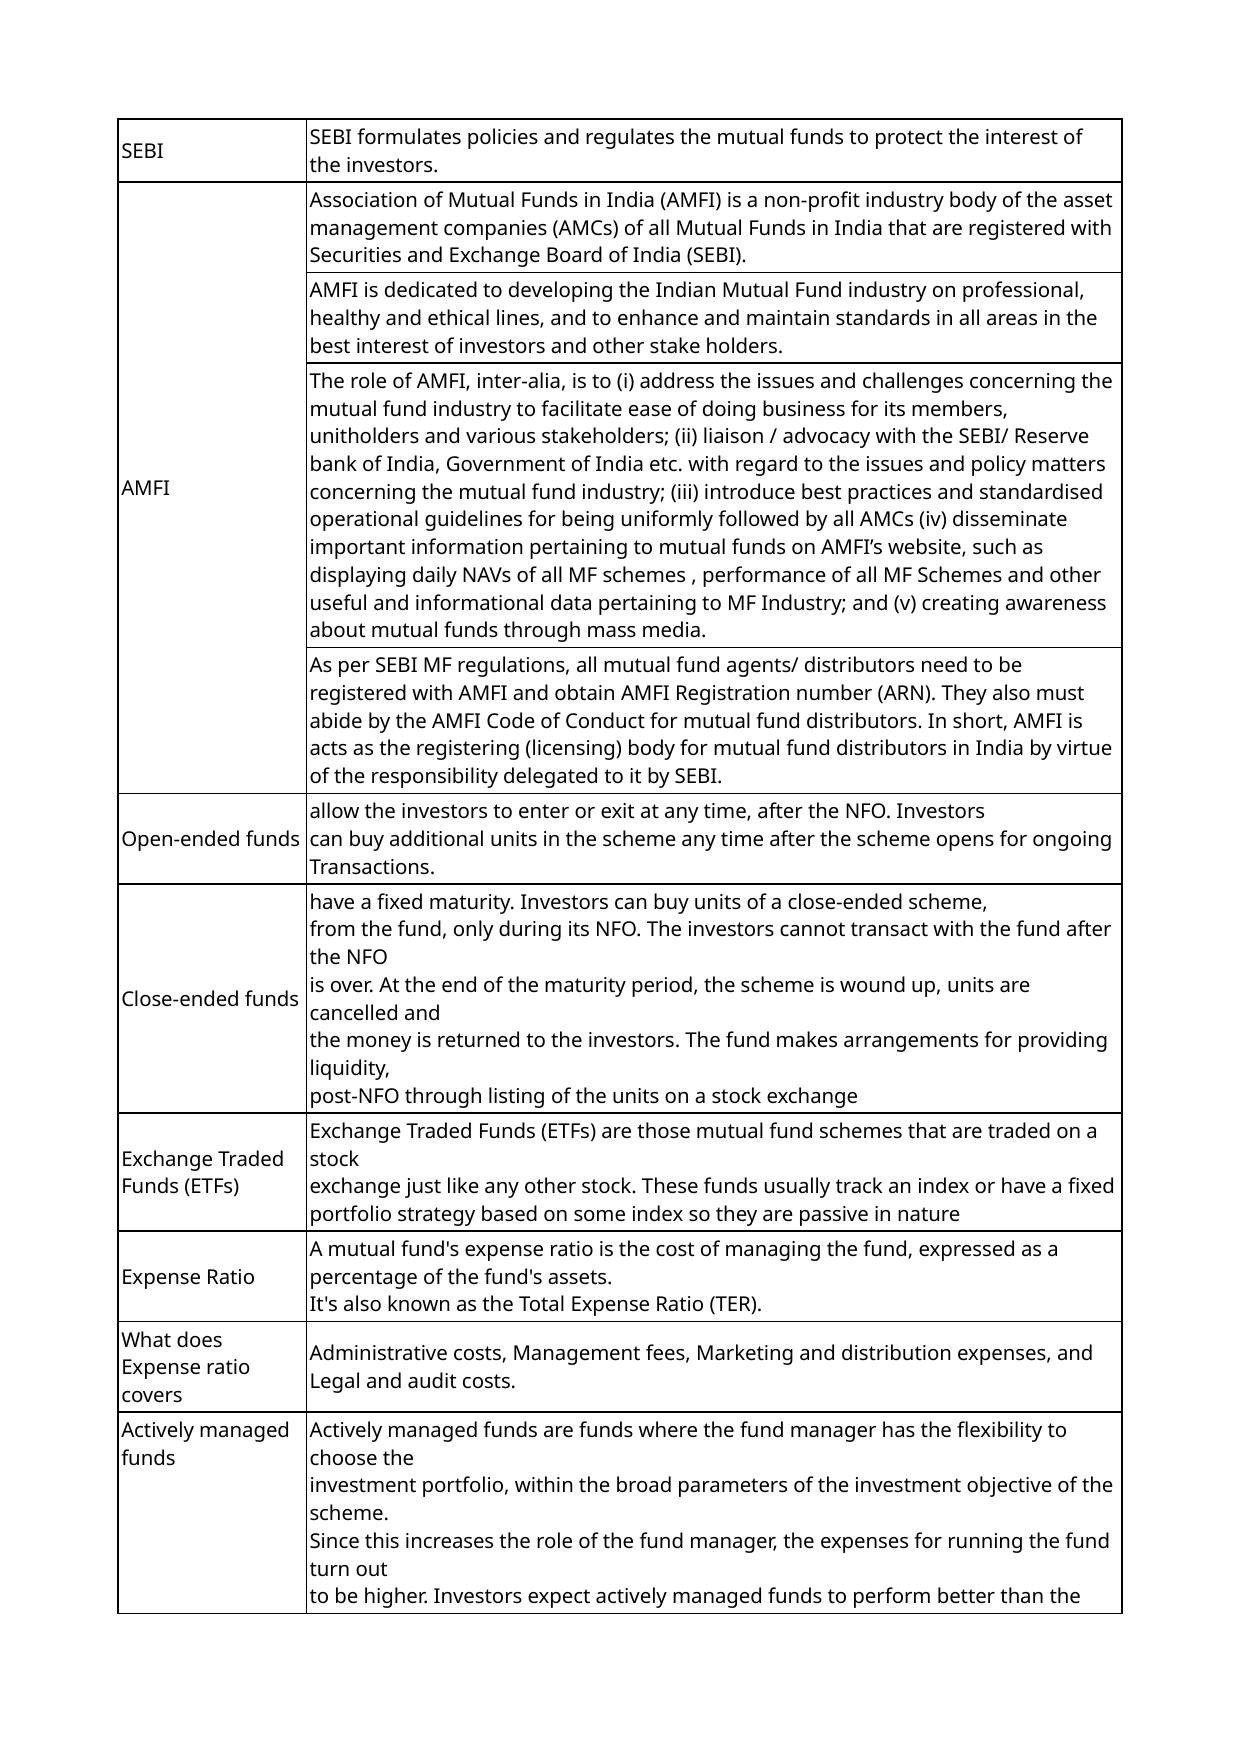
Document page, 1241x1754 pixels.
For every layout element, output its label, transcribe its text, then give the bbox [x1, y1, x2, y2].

table_cell Administrative costs, Management fees, Marketing and distribution expenses, and Legal and audit costs. [307, 1322, 1121, 1411]
table_cell As per SEBI MF regulations, all mutual fund agents/ distributors need to be registered with AMFI and obtain AMFI Registration number (ARN). They also must abide by the AMFI Code of Conduct for mutual fund distributors. In short, AMFI is acts as the registering (licensing) body for mutual fund distributors in India by virtue of the responsibility delegated to it by SEBI. [307, 648, 1121, 792]
table_cell SEBI formulates policies and regulates the mutual funds to protect the interest of the investors. [307, 120, 1121, 181]
table_cell have a fixed maturity. Investors can buy units of a close-ended scheme, from the fund, only during its NFO. The investors cannot transact with the fund after the NFO is over. At the end of the maturity period, the scheme is wound up, units are cancelled and the money is returned to the investors. The fund makes arrangements for providing liquidity, post-NFO through listing of the units on a stock exchange [307, 885, 1121, 1112]
table_cell Expense Ratio [119, 1232, 306, 1321]
table_cell Association of Mutual Funds in India (AMFI) is a non-profit industry body of the asset management companies (AMCs) of all Mutual Funds in India that are registered with Securities and Exchange Board of India (SEBI). [307, 183, 1121, 271]
table_cell AMFI [119, 183, 306, 792]
table_cell The role of AMFI, inter-alia, is to (i) address the issues and challenges concerning the mutual fund industry to facilitate ease of doing business for its members, unitholders and various stakeholders; (ii) liaison / advocacy with the SEBI/ Reserve bank of India, Government of India etc. with regard to the issues and policy matters concerning the mutual fund industry; (iii) introduce best practices and standardised operational guidelines for being uniformly followed by all AMCs (iv) disseminate important information pertaining to mutual funds on AMFI’s website, such as displaying daily NAVs of all MF schemes , performance of all MF Schemes and other useful and informational data pertaining to MF Industry; and (v) creating awareness about mutual funds through mass media. [307, 364, 1121, 646]
table_cell Exchange Traded Funds (ETFs) [119, 1114, 306, 1230]
table_cell Close-ended funds [119, 885, 306, 1112]
table_cell Actively managed funds are funds where the fund manager has the flexibility to choose the investment portfolio, within the broad parameters of the investment objective of the scheme. Since this increases the role of the fund manager, the expenses for running the fund turn out to be higher. Investors expect actively managed funds to perform better than the [307, 1413, 1121, 1613]
table_cell A mutual fund's expense ratio is the cost of managing the fund, expressed as a percentage of the fund's assets. It's also known as the Total Expense Ratio (TER). [307, 1232, 1121, 1321]
table_cell What does Expense ratio covers [119, 1322, 306, 1411]
table_cell AMFI is dedicated to developing the Indian Mutual Fund industry on professional, healthy and ethical lines, and to enhance and maintain standards in all areas in the best interest of investors and other stake holders. [307, 273, 1121, 362]
table_cell Actively managed funds [119, 1413, 306, 1613]
table_cell Open-ended funds [119, 794, 306, 883]
table_cell Exchange Traded Funds (ETFs) are those mutual fund schemes that are traded on a stock exchange just like any other stock. These funds usually track an index or have a fixed portfolio strategy based on some index so they are passive in nature [307, 1114, 1121, 1230]
table_cell SEBI [119, 120, 306, 181]
table_cell allow the investors to enter or exit at any time, after the NFO. Investors can buy additional units in the scheme any time after the scheme opens for ongoing Transactions. [307, 794, 1121, 883]
